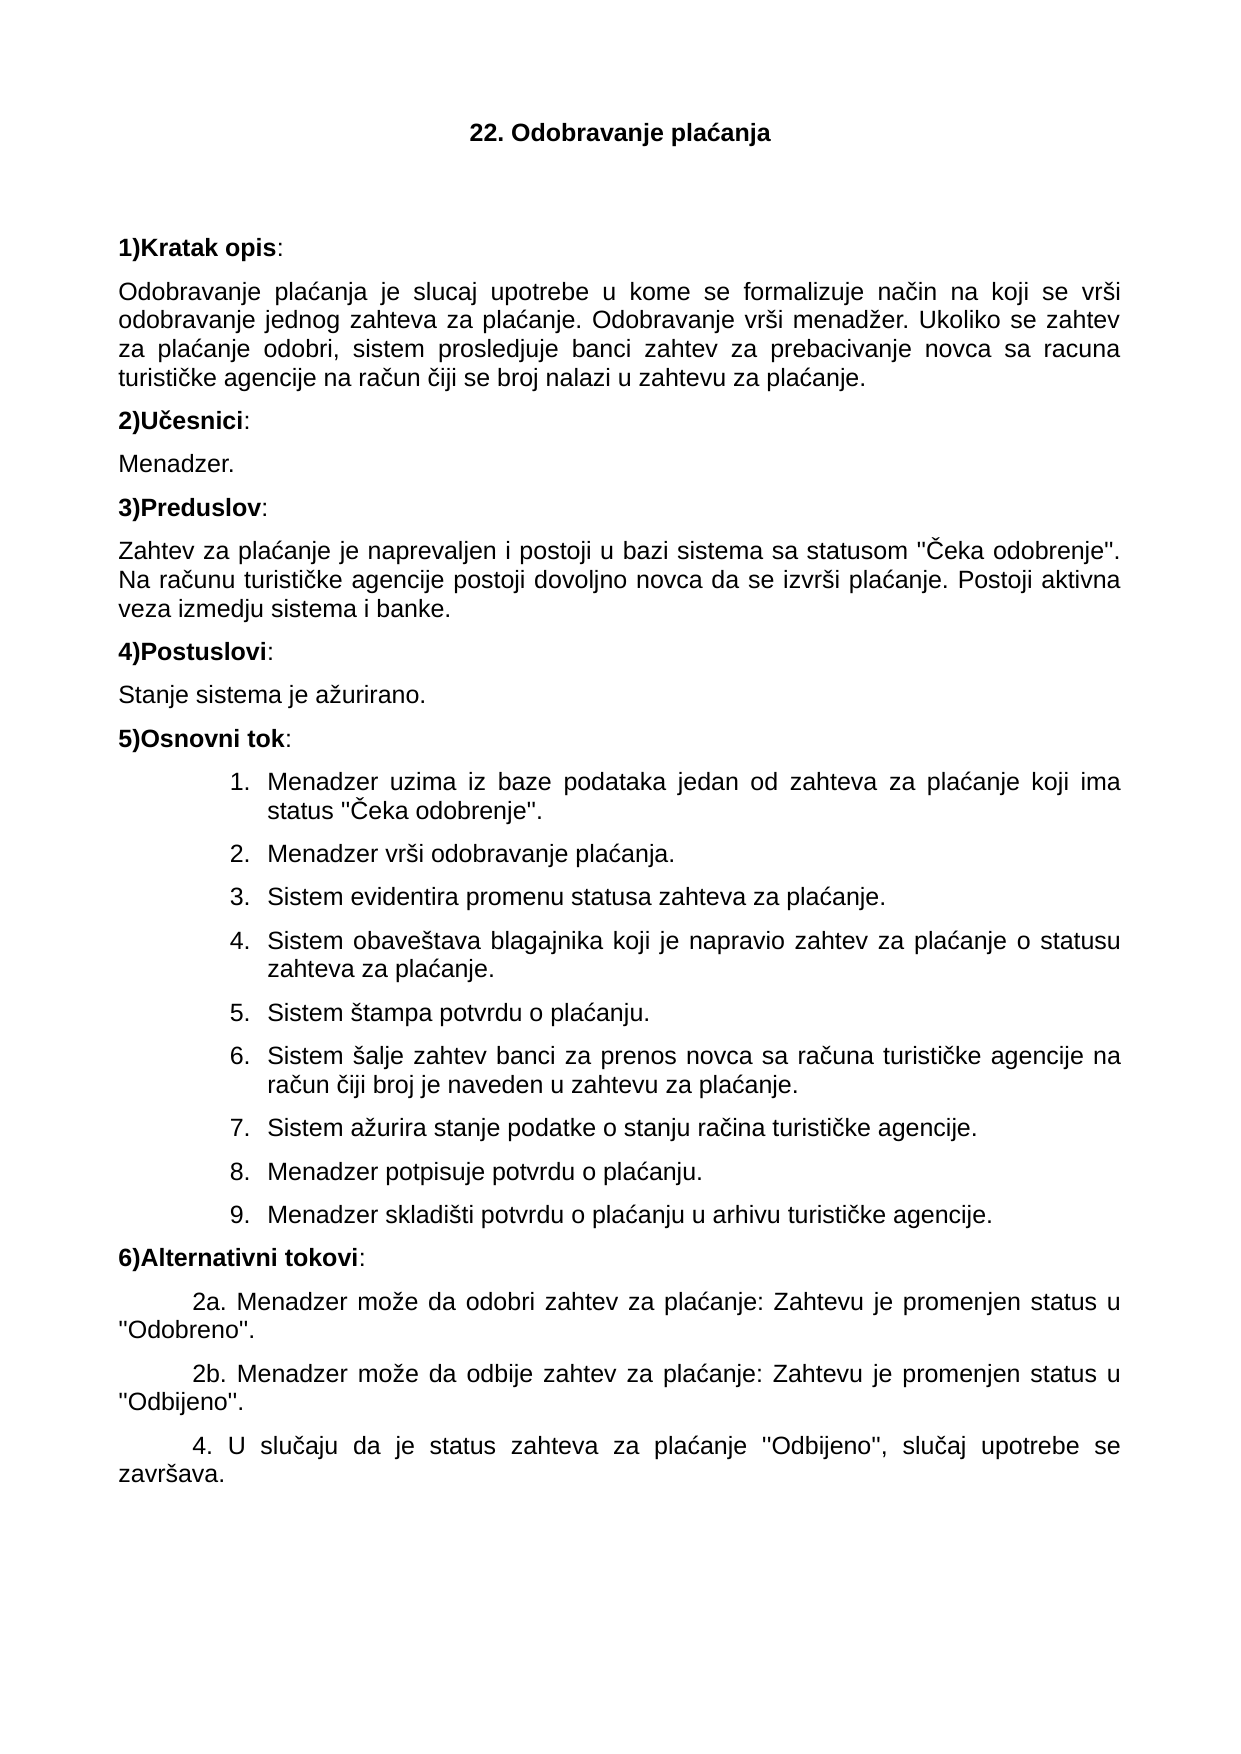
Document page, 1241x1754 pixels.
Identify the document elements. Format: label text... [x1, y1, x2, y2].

list Menadzer vrši odobravanje plaćanja. [229, 839, 1122, 868]
list Sistem ažurira stanje podatke o stanju račina turističke agencije. [229, 1113, 1122, 1142]
list Sistem štampa potvrdu o plaćanju. [229, 998, 1122, 1026]
text 2)Učesnici: [118, 406, 1122, 435]
list Menadzer uzima iz baze podataka jedan od zahteva za plaćanje koji ima status ''Čeka odobrenje''. [229, 767, 1122, 824]
text 5)Osnovni tok: [118, 723, 1122, 752]
list Sistem evidentira promenu statusa zahteva za plaćanje. [229, 882, 1122, 911]
text 4. U slučaju da je status zahteva za plaćanje ''Odbijeno'', slučaj upotrebe se završava. [118, 1431, 1122, 1488]
text Stanje sistema je ažurirano. [118, 680, 1122, 709]
text 6)Alternativni tokovi: [118, 1243, 1122, 1272]
text 2a. Menadzer može da odobri zahtev za plaćanje: Zahtevu je promenjen status u ''Odobreno''. [118, 1286, 1122, 1344]
text 4)Postuslovi: [118, 637, 1122, 666]
text Menadzer. [118, 449, 1122, 478]
text 3)Preduslov: [118, 493, 1122, 521]
text 2b. Menadzer može da odbije zahtev za plaćanje: Zahtevu je promenjen status u ''Odbijeno''. [118, 1358, 1122, 1416]
text 22. Odobravanje plaćanja [118, 118, 1122, 147]
list Menadzer potpisuje potvrdu o plaćanju. [229, 1156, 1122, 1185]
list Sistem šalje zahtev banci za prenos novca sa računa turističke agencije na račun čiji broj je naveden u zahtevu za plaćanje. [229, 1041, 1122, 1098]
text Zahtev za plaćanje je naprevaljen i postoji u bazi sistema sa statusom ''Čeka odobrenje''. Na računu turističke agencije postoji dovoljno novca da se izvrši plaćanje. Postoji aktivna veza izmedju sistema i banke. [118, 536, 1122, 622]
text Odobravanje plaćanja je slucaj upotrebe u kome se formalizuje način na koji se vrši odobravanje jednog zahteva za plaćanje. Odobravanje vrši menadžer. Ukoliko se zahtev za plaćanje odobri, sistem prosledjuje banci zahtev za prebacivanje novca sa racuna turističke agencije na račun čiji se broj nalazi u zahtevu za plaćanje. [118, 276, 1122, 391]
list Menadzer skladišti potvrdu o plaćanju u arhivu turističke agencije. [229, 1200, 1122, 1228]
text 1)Kratak opis: [118, 233, 1122, 262]
list Sistem obaveštava blagajnika koji je napravio zahtev za plaćanje o statusu zahteva za plaćanje. [229, 926, 1122, 983]
